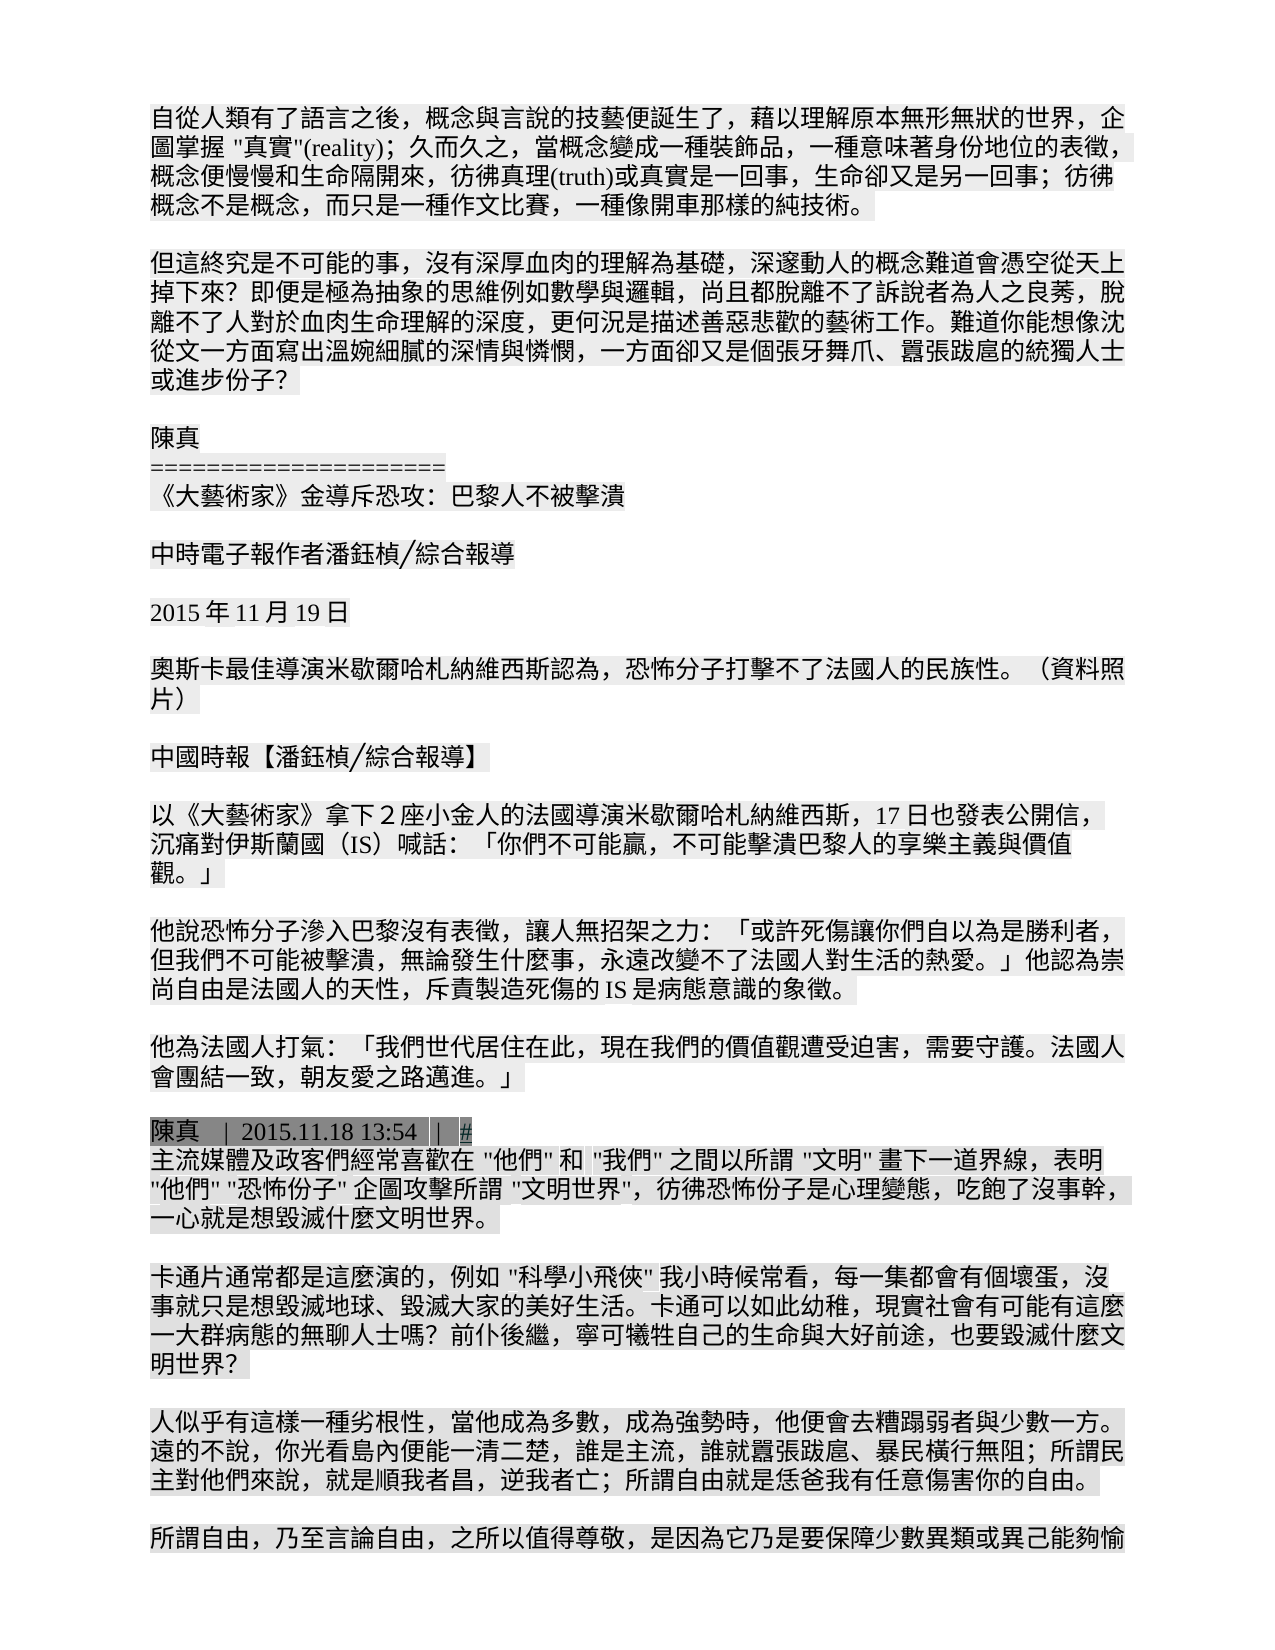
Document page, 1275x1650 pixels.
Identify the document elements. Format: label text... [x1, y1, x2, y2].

text 陳真 | 2015.11.18 13:54 | # [150, 1117, 1125, 1146]
text 主流媒體及政客們經常喜歡在 "他們" 和 "我們" 之間以所謂 "文明" 畫下一道界線，表明 "他們" "恐怖份子" 企圖攻擊所謂 "文明世界"，彷彿恐怖份子是心理變態，吃飽了沒事幹，一心就是想毀滅什麼文明世界。 卡通片通常都是這麼演的，例如 "科學小飛俠" 我小時候常看，每一集都會有個壞蛋，沒事就只是想毀滅地球、毀滅大家的美好生活。卡通可以如此幼稚，現實社會有可能有這麼一大群病態的無聊人士嗎？前仆後繼，寧可犧牲自己的生命與大好前途，也要毀滅什麼文明世界？ 人似乎有這樣一種劣根性，當他成為多數，成為強勢時，他便會去糟蹋弱者與少數一方。遠的不說，你光看島內便能一清二楚，誰是主流，誰就囂張跋扈、暴民橫行無阻；所謂民主對他們來說，就是順我者昌，逆我者亡；所謂自由就是恁爸我有任意傷害你的自由。 所謂自由，乃至言論自由，之所以值得尊敬，是因為它乃是要保障少數異類或異己能夠愉悅存在、自由生活而不會輕易受到打壓與歧視的一種道德態度；這樣一種態度，造就了文明，促使了文化多元發展的可能性。 遠的不說，看看島內，這些高舉所謂民主自由大旗的所謂進步人士及其一票喊打喊殺的徒眾，每天是如何在傷害少數異己，甚至你連保持沉默都經常會被視為一種對主流政治思維的挑釁與不敬，進而受到暴民們的嚴懲。 於是，打落水狗的暴民成為英雄，但你試著去批評一下他們的主子或神主牌試試，保證會讓你痛不欲生。 應該是去年吧，成大歷史系一位教授王文霞，不是在校內會議上發言提到說鄭南榕自焚不可取，說他不愛惜生命，說他不能以生命來要脅一種政治主張云云，大約就是說了這樣幾句話，恐怖噩夣馬上降臨在她身上，暴民瘋狂鬥臭之，綠色政客及一大票綠油油的無恥學者辱罵之，要求把她解聘，逼她要向社會大眾、向鄭南榕家屬道歉認錯...等等等，種種瘋狂的攻擊、羞辱與威脅，讓她嚇得連走在成大校園都怕會有人身安全的危險。 這樣一種事，五十幾年來，在這島上，始終是常態，甚至在最近十幾二十年更是變本加厲，差別只是在於以前你不能批評藍的，現在你不能批評綠的。 可是，媽的鄭南榕、詹益樺是他媽的上帝不能碰嗎？就算是神，我們還是有褻瀆神明的自由。更何況對鄭南榕那樣一些批評，有一絲私什麼道德問題嗎？你就算不認同，頂多也就只能提出辯駁，而不是仗著人多勢眾便要置人於死。 生命是不可能長久一直被糟蹋而不吭聲的，就算今天被糟蹋的不是一群人，而是一群貓狗，一旦急了，也必然會跟你拼命。 自由這概念之所以可能存在，是因為它必然預設了一種界線，它的核心意義是限制，是容忍，而不是擴張。胡適有句名言： "容忍比自由更重要"。這話其實只是說出一個基本常識而已，但他當年說這話時，同樣受到各方暴民的攻擊，罵他說，你是看不慣文明世界嗎？看不慣民主自由嗎？為何要唱衰民主自由？ 暴民的自由不是自由。這就跟你開車在台南的馬路上一樣，只要你敢，只要你拳頭夠硬，勢力夠強，只要你能逮到各種機會，你可以做任何事，整條馬路就是你的，你有無限的自由，看你是要靠左行駛或靠右都可以，或是忽左忽右更棒；要正向或逆向當然也都沒關係，對於行人，你更是可以對他們任意做出各種威脅、驚嚇或逼迫動作，誰叫他們窮得買不起車呢。 許多時候，我總是很想入境隨俗，很想在民主聖地當一個正港的台南人，於是一有機會，我就努力學著這樣開車，感受一下民主自由的偉大氣息。 這樣一種氣息，我估計應該就像綠油油的網路上無日無之的那種撕咬少數異己的興奮快感。但這當然不是自由；暴民的自由不是自由，而是自由的極端反面。 當主流人士有了這樣一種可以任意糟蹋人的 "暴民的自由" 時，難道你真以為少數一方會一直悶不吭聲、任你糟蹋？總有一天，暴力之樹就會結出更多的暴力果實，而這苦果，自然也必須由所有人所共享。這不需要預言能力，這只是一種事物之必然。 西方社會表面民主自由，骨子裏卻不是這樣，對內對外更是完全不同。對內勉強還得受制於法律，不敢太亂來，對外可就完全 "自由" 了，燒殺擄掠，千萬生靈塗炭，他根本是不把你當人看的。 今天在一片泥土上，我埋下櫻桃子，我知道若干時日後，它就會長出一棵櫻桃樹；埋下西瓜子，就長西瓜。這不需要預言能力，這只是事物之必然。眾人埋下什麼樣的種子，日後就會結出什麼樣的果實來；暴力總是會滋養出更多的暴力來，善惡是自我繁殖，生生不息的，就像一種輪迴那樣，除非埋下不同的種子，悲劇輪迴或許才有打破的一天。 你知道嗎？你知道鄭南榕自焚前幾天在他自囚71天的雜誌社裏曾經說過什麼話嗎？他應該沒有受洗成為基督徒(我不確定)，但他說："政治要清明，基督徒就要努力傳福音"。當年當我聽到這句話時，心裏十分感動 (雖然我也不是基督徒)。 然而，台灣的許多所謂基督徒，他們傳的卻不是上帝的福音，而是順我者昌、逆我者亡的台獨政治主張，並且藉此畫分敵我，區分善惡。只要是我方，統統都是好的，不管幹盡多少壞事醜事敗壞天良之事例如李登輝，一樣是偉人，一樣是台灣國國父；只要是敵方，即便是良善正直之士例如馬英九，當然就是壞人，不管怎麼做都是錯的，鳴鼓而攻之，人人得而誅之。 倪匡說，悲劇就是盲人騎瞎馬，夜半臨深淵。人們不知道自己在幹什麼，都快墮入深淵了，卻還顧盼自雄，洋洋得意；旁人出於不忍而說破，眾人卻罵你唱衰。這時，墜毀將是必然。 當我不管說什麼或做什麼都沒用時，我還有一個絕招，那就是盧貝松說的：「我的兄弟，讓我們一起哭泣吧」。 ====================== 恐攻引對立 盧貝松曾籲穆斯林「筆比槍更有力」 法國巴黎恐攻，掀起民族間的緊張對立。（路透） 2015-11-15 〔即時新聞／綜合報導〕法國巴黎恐攻，掀起民族間的緊張對立，法國名導盧貝松曾在查理周刊血案後撰寫給「穆斯林兄弟」的公開信，內容引起高度討論。 伊斯蘭國承認犯下恐怖攻擊，引爆法國國內的種族、移民問題，使得查理周刊之後長期潛伏在法國的宗教與種族衝突加劇。近期反移民、反伊斯蘭的極右派在選舉中陸續得利，彰顯族群對立的嚴重性。在查理周刊事件時，名導盧貝松便針對族群對立撰文，如今恐攻後再度引發討論。 《衛報》報導，盧貝松在信中一反社會大眾對於穆斯林的千夫所指，站在穆斯林的立場，反思其遭遇到的問題。盧貝松點出，我們熟悉的社會是建立在金錢、利益、隔離和種族歧視基礎之上，特定族群無法得到社會的關懷，生活處處被刁難。盧貝松向社會的既得利益者呼籲。幫助受到侮辱的年輕人，給他們一個公平的世界。 反過來，盧貝松也像穆斯林年輕人喊話，他建議穆斯林年輕人：「要工作、要學習，用筆而不是AK47」。盧貝松點出「買一支槍要花250歐元，但買一支筆只要3歐元，而用筆的影響力要比槍大1000倍」。 盧貝松認為，恐怖主義不會勝利，必須用民主方式把握權力，而非被別人用宗教信仰操控。最後，盧貝松感傷的說：「我的兄弟，讓我們一起哭泣吧」。 [150, 1146, 1125, 1553]
text 我至今還不曾看過一個稱得上是藝術家或思想家的人會在現實問題上表現得像個智障。反之，無數從事所謂藝術工作或思想工作的蠢蛋俗蛋，通常就會像底下這位所謂 "導演" 這樣一種水平。天底下誰會那麼無聊會以一己性命去破壞大家的什麼自由與享樂的什麼碗糕美好價值？ 理解現實與藝術能力之密不可分，很容易理解；因為藝術不管再怎麼脫離地心引力，它終究還是關注血肉的；你的藝術水平跟你對現實血肉、對人事物的理解能力是完全一致的。 今天，假設侯孝賢不是那個反對挑撥族群仇恨、睹爛反華反中的侯孝賢，而是一個綠油油的侯孝賢，那他便不可能拍出那樣人文深厚的電影，因為兩者是完全衝突的。 同理，假設今天Emir Kusturica不是那樣一個反美反西方帝國侵略的導演，而是一個對於現實理解能力十分智障的導演，那他就不可能拍出那樣情感動人的電影，因為兩者是無法相容的。你不可能在現實血肉上對人對生命很智障，但卻又同時能成為一個藝術家或思想家。 反之，你看島內那些帶點深綠或淺綠的導演，我至今還不曾看過一個不是藝術白癡；而且拍出來的東西，絕大多數低劣到真的會嚇死人(恕我不敢舉例)，根本就像國中生或小學生鬧著玩隨便交差了事的學校作業。 維根斯坦經常關注自己或別人是不是一個好人，連他的學生畢了業，收到耶魯大學的聘書，他都反對學生去教書，因為維根斯坦覺得這位學生的道德水平恐怕不會比收音機裏頭每天胡說八道的名嘴更高明。 有一天，羅素忍不住諷刺他說，把思想搞好就好了，當一個好人有那麼重要嗎？維根斯坦說，當然重要，"我若不是一個好人，我如何可能成為一個好的邏輯學家?" 自從人類有了語言之後，概念與言說的技藝便誕生了，藉以理解原本無形無狀的世界，企圖掌握 "真實"(reality)；久而久之，當概念變成一種裝飾品，一種意味著身份地位的表徵，概念便慢慢和生命隔開來，彷彿真理(truth)或真實是一回事，生命卻又是另一回事；彷彿概念不是概念，而只是一種作文比賽，一種像開車那樣的純技術。 但這終究是不可能的事，沒有深厚血肉的理解為基礎，深邃動人的概念難道會憑空從天上掉下來？即便是極為抽象的思維例如數學與邏輯，尚且都脫離不了訴說者為人之良莠，脫離不了人對於血肉生命理解的深度，更何況是描述善惡悲歡的藝術工作。難道你能想像沈從文一方面寫出溫婉細膩的深情與憐憫，一方面卻又是個張牙舞爪、囂張跋扈的統獨人士或進步份子？ 陳真 ===================== 《大藝術家》金導斥恐攻：巴黎人不被擊潰 中時電子報作者潘鈺楨╱綜合報導 2015年11月19日 奧斯卡最佳導演米歇爾哈札納維西斯認為，恐怖分子打擊不了法國人的民族性。（資料照片） 中國時報【潘鈺楨╱綜合報導】 以《大藝術家》拿下２座小金人的法國導演米歇爾哈札納維西斯，17日也發表公開信，沉痛對伊斯蘭國（IS）喊話：「你們不可能贏，不可能擊潰巴黎人的享樂主義與價值觀。」 他說恐怖分子滲入巴黎沒有表徵，讓人無招架之力：「或許死傷讓你們自以為是勝利者，但我們不可能被擊潰，無論發生什麼事，永遠改變不了法國人對生活的熱愛。」他認為崇尚自由是法國人的天性，斥責製造死傷的IS是病態意識的象徵。 他為法國人打氣：「我們世代居住在此，現在我們的價值觀遭受迫害，需要守護。法國人會團結一致，朝友愛之路邁進。」 [150, 75, 1125, 1092]
